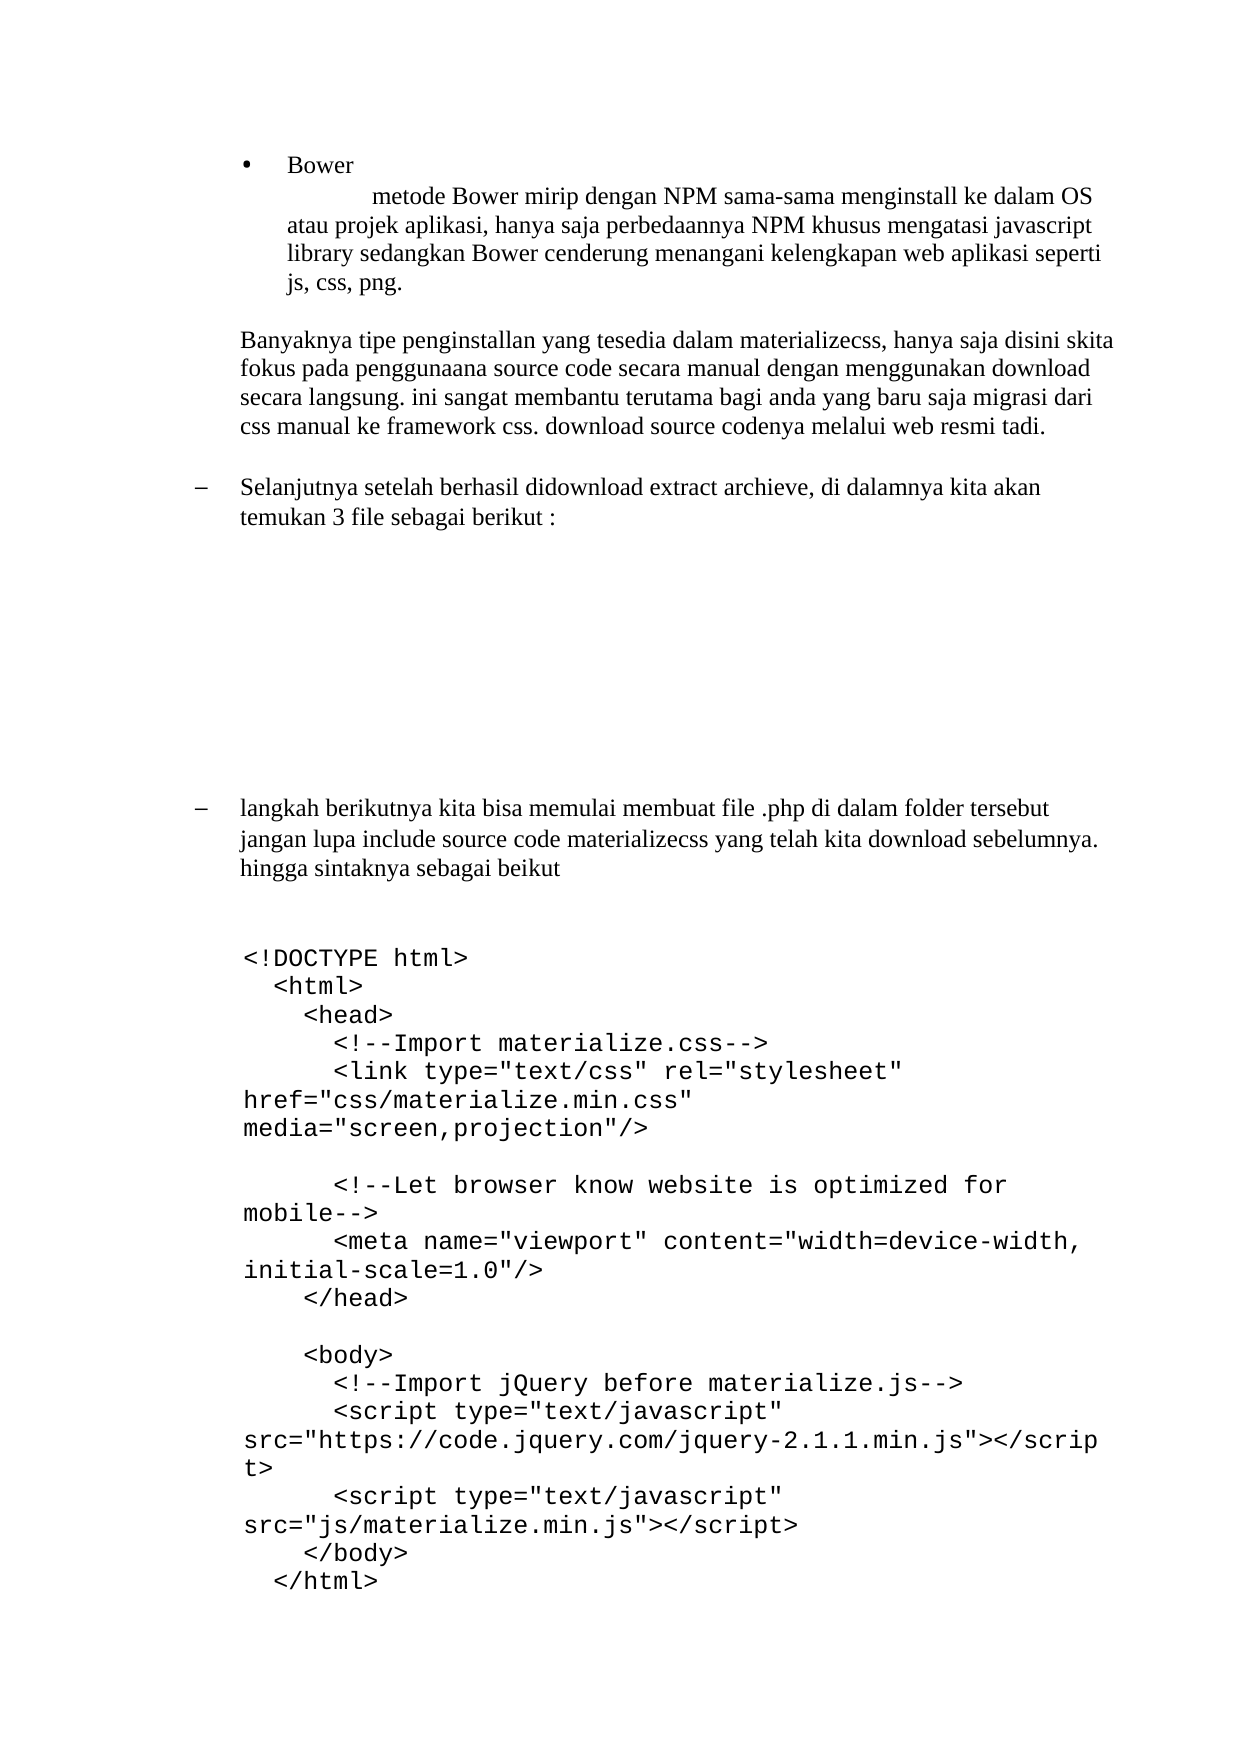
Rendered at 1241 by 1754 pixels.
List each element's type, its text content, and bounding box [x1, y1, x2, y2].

list Bower [242, 147, 1122, 181]
text Banyaknya tipe penginstallan yang tesedia dalam materializecss, hanya saja disini skita fokus pada penggunaana source code secara manual dengan menggunakan download secara langsung. ini sangat membantu terutama bagi anda yang baru saja migrasi dari css manual ke framework css. download source codenya melalui web resmi tadi. [240, 325, 1122, 440]
table_header ﻿﻿ <!DOCTYPE html> <html> <head> <!--Import materialize.css--> <link type="text/css" rel="stylesheet" href="css/materialize.min.css" media="screen,projection"/> <!--Let browser know website is optimized for mobile--> <meta name="viewport" content="width=device-width, initial-scale=1.0"/> </head> <body> <!--Import jQuery before materialize.js--> <script type="text/javascript" src="https://code.jquery.com/jquery-2.1.1.min.js"></script> <script type="text/javascript" src="js/materialize.min.js"></script> </body> </html> [240, 910, 1122, 1626]
list Selanjutnya setelah berhasil didownload extract archieve, di dalamnya kita akan temukan 3 file sebagai berikut : [195, 468, 1122, 531]
text jangan lupa include source code materializecss yang telah kita download sebelumnya. [240, 824, 1122, 853]
text metode Bower mirip dengan NPM sama-sama menginstall ke dalam OS atau projek aplikasi, hanya saja perbedaannya NPM khusus mengatasi javascript library sedangkan Bower cenderung menangani kelengkapan web aplikasi seperti js, css, png. [287, 181, 1122, 296]
list langkah berikutnya kita bisa memulai membuat file .php di dalam folder tersebut [195, 790, 1122, 824]
text hingga sintaknya sebagai beikut [240, 853, 1122, 882]
